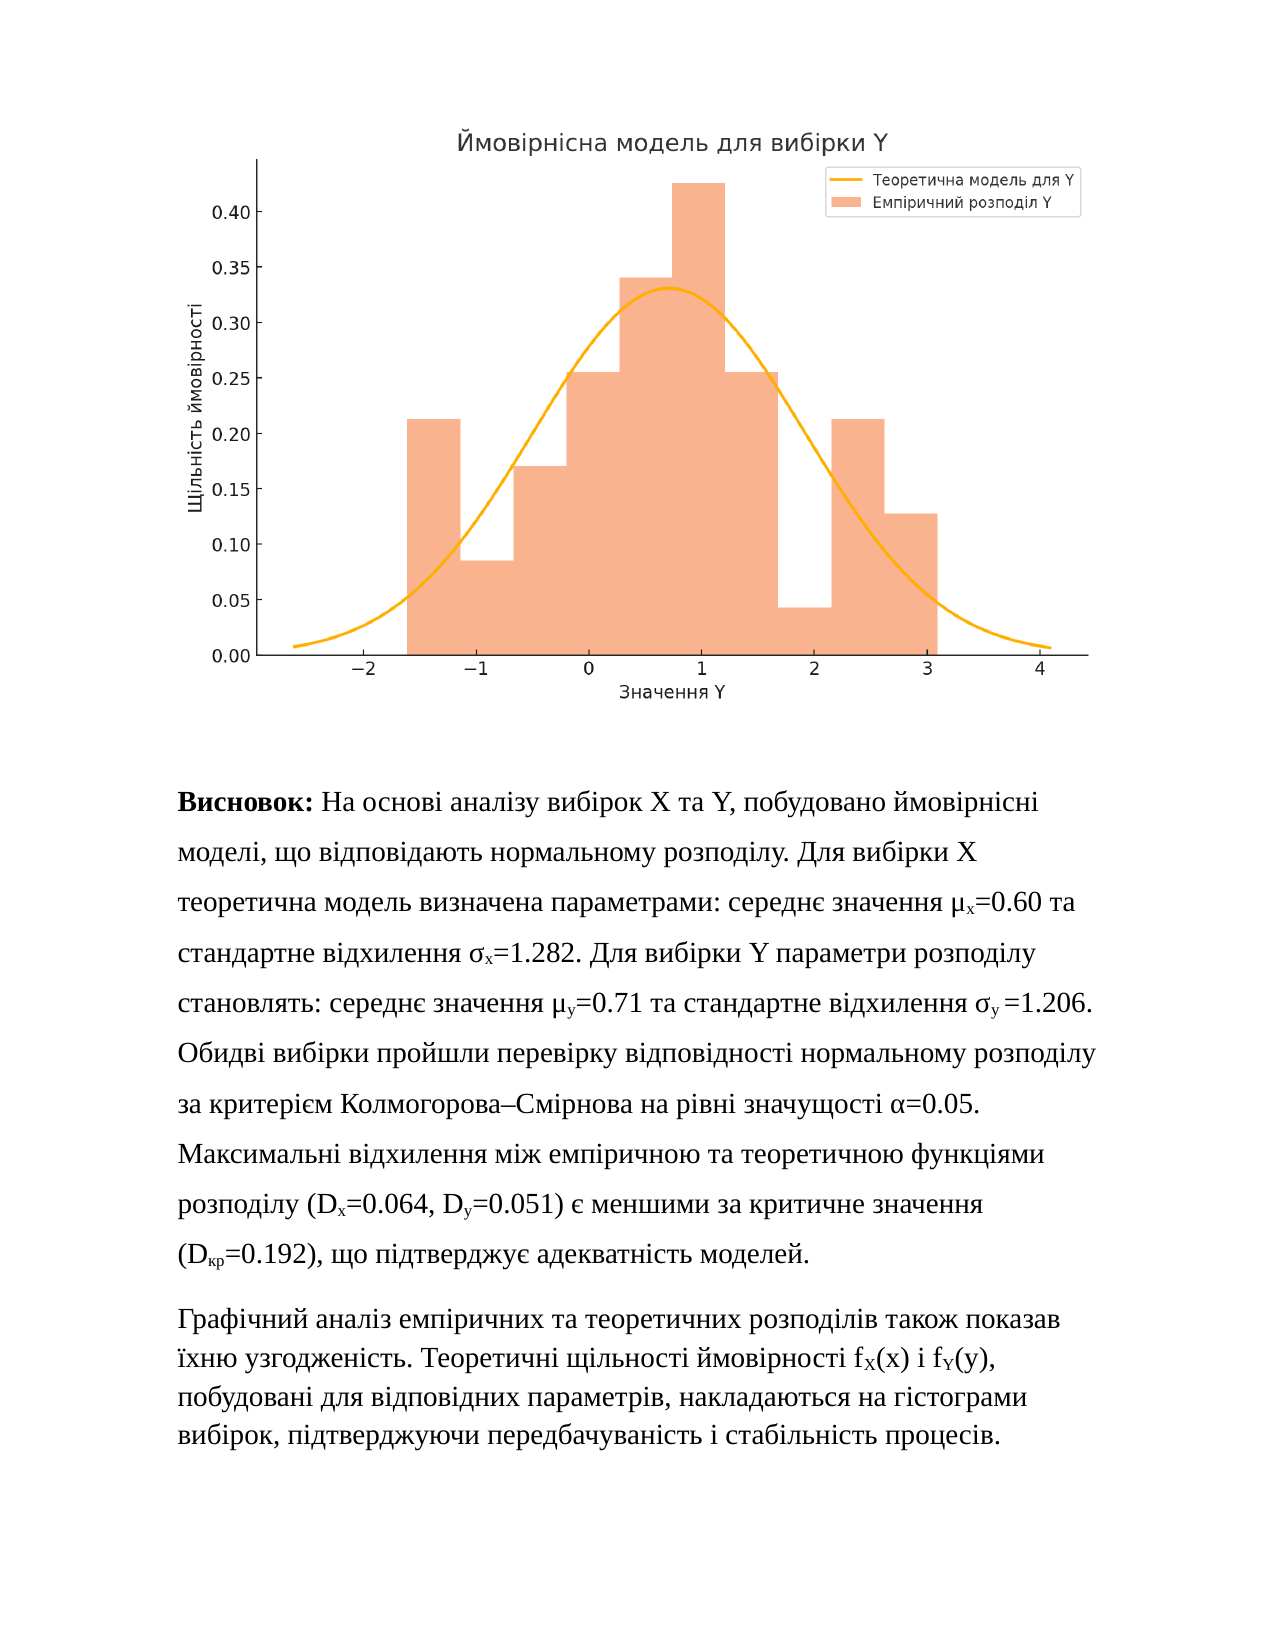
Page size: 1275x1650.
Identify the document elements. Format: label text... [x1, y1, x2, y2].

text Графічний аналіз емпіричних та теоретичних розподілів також показав їхню узгодженість. Теоретичні щільності ймовірності fX(x) і fY(y), побудовані для відповідних параметрів, накладаються на гістограми вибірок, підтверджуючи передбачуваність і стабільність процесів. [177, 1302, 1098, 1451]
picture [177, 118, 1098, 712]
text Висновок: На основі аналізу вибірок X та Y, побудовано ймовірнісні моделі, що відповідають нормальному розподілу. Для вибірки X теоретична модель визначена параметрами: середнє значення μx=0.60 та стандартне відхилення σx=1.282. Для вибірки Y параметри розподілу становлять: середнє значення μy=0.71 та стандартне відхилення σy =1.206. Обидві вибірки пройшли перевірку відповідності нормальному розподілу за критерієм Колмогорова–Смірнова на рівні значущості α=0.05. Максимальні відхилення між емпіричною та теоретичною функціями розподілу (Dx=0.064, Dy=0.051) є меншими за критичне значення (Dкр=0.192), що підтверджує адекватність моделей. [177, 784, 1098, 1270]
